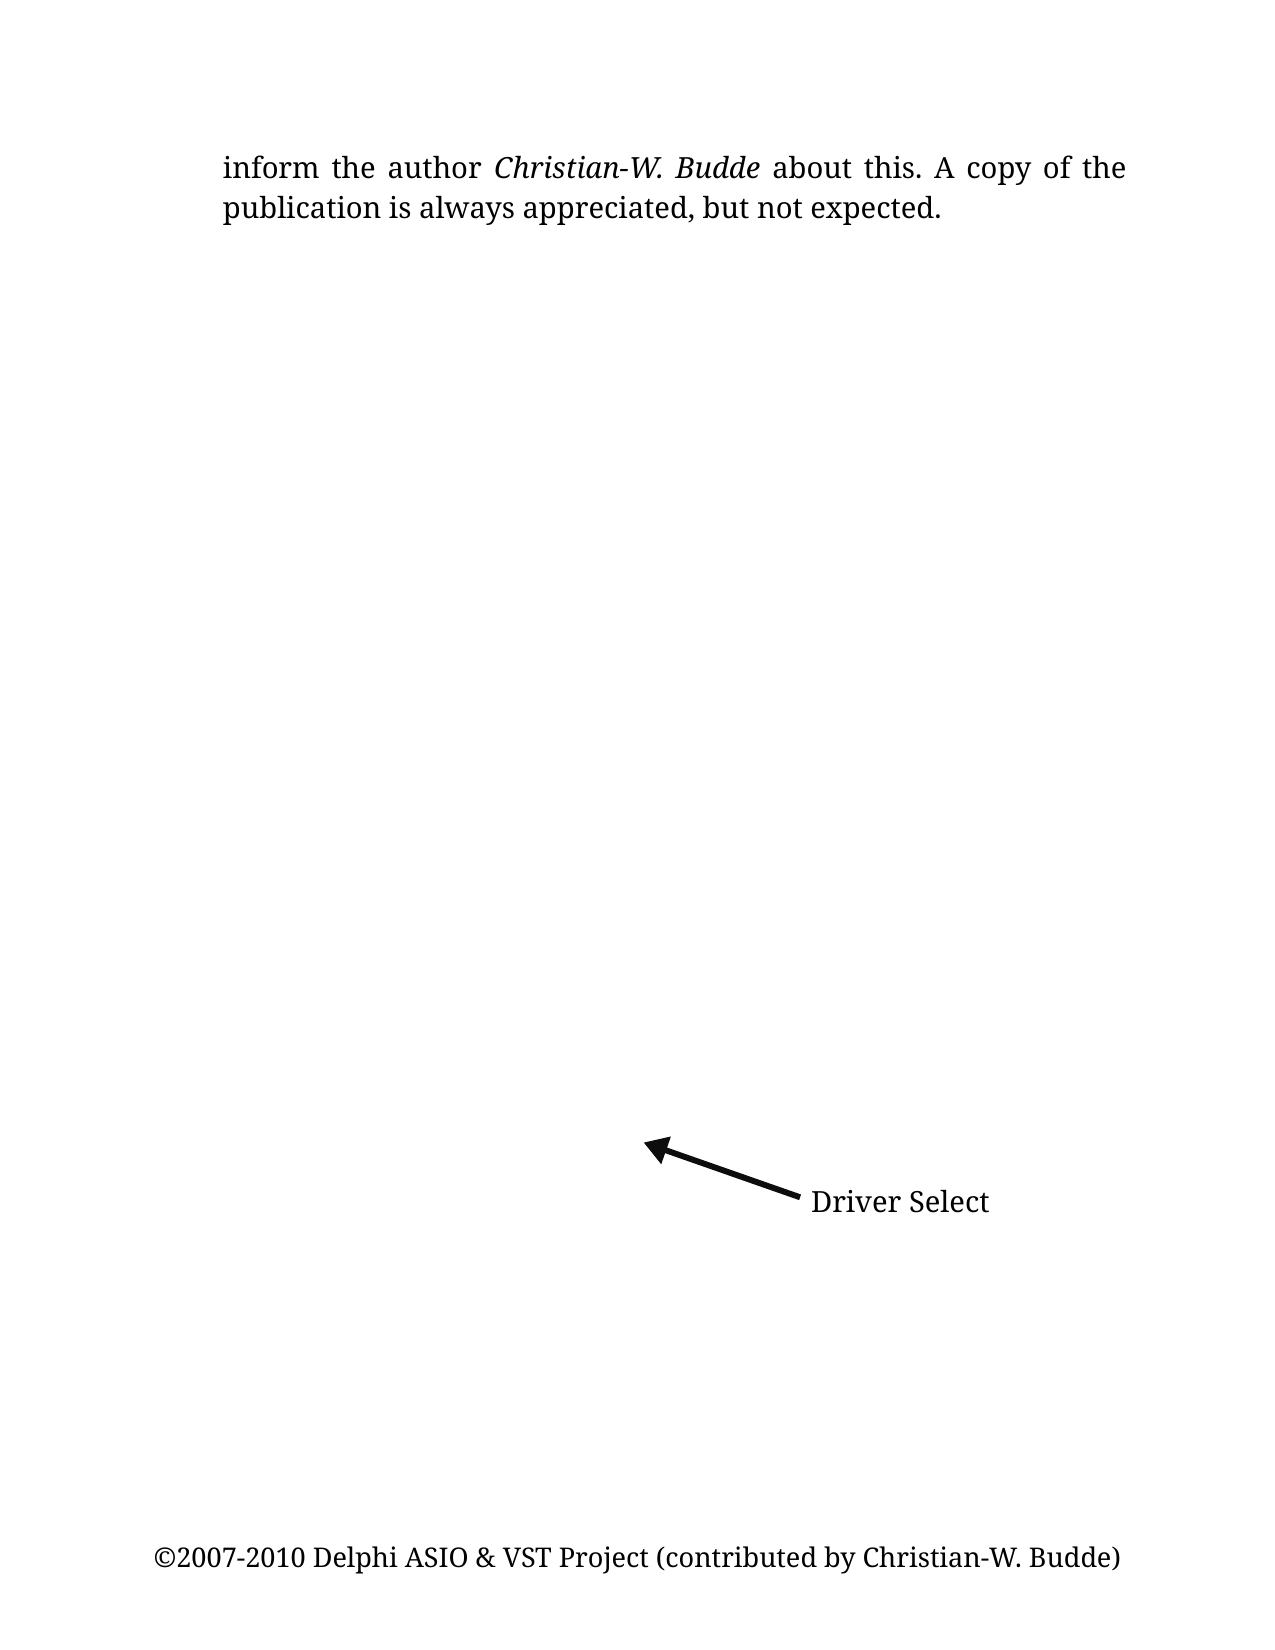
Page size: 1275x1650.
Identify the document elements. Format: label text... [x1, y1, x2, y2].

list inform the author Christian-W. Budde about this. A copy of the publication is always appreciated, but not expected. [185, 148, 1127, 227]
text Driver Select [808, 1182, 993, 1221]
